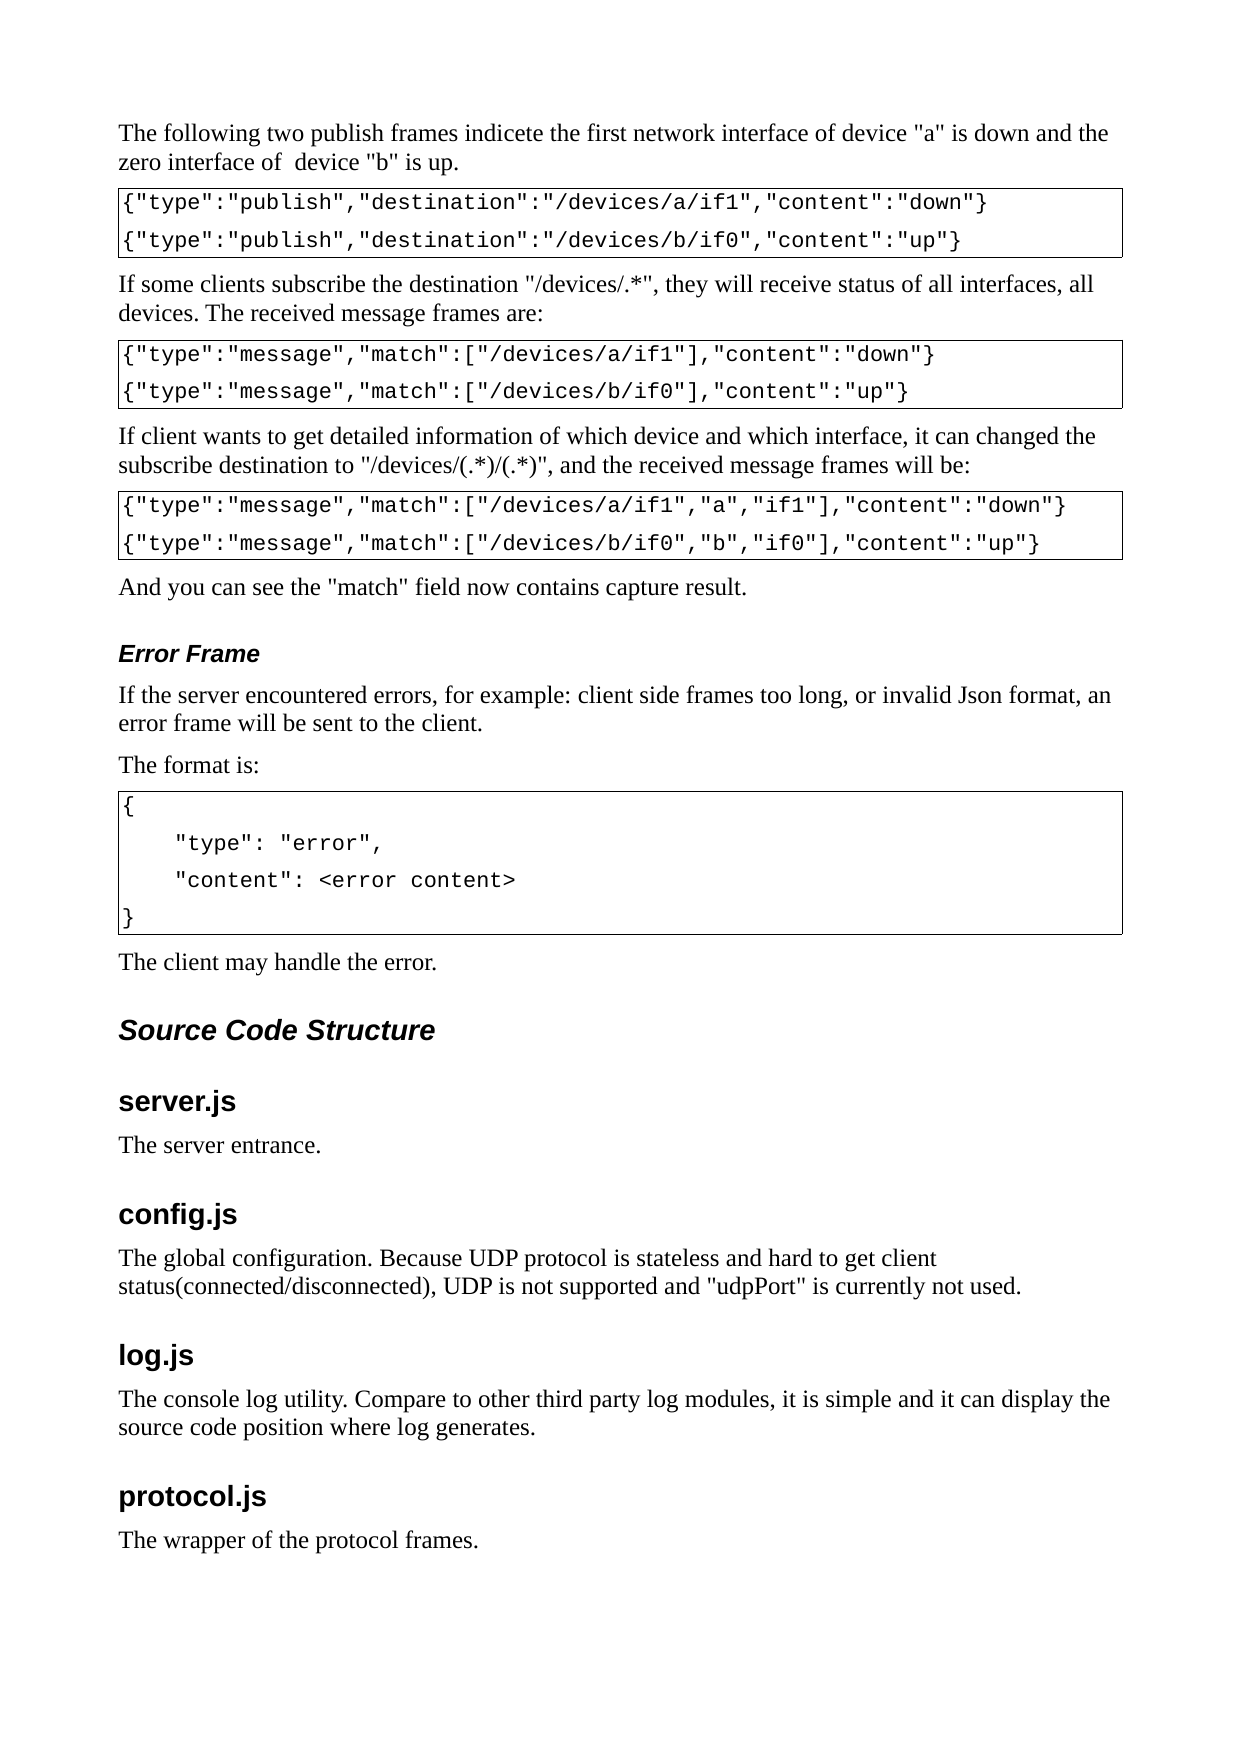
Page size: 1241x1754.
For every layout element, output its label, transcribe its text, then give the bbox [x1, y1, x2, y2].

text The client may handle the error. [118, 947, 1122, 976]
text } [119, 903, 1122, 934]
text {"type":"message","match":["/devices/a/if1","a","if1"],"content":"down"} [119, 492, 1122, 519]
subtitle log.js [118, 1338, 1122, 1371]
text "type": "error", [119, 828, 1122, 857]
text { [119, 792, 1122, 819]
text The format is: [118, 750, 1122, 778]
text If some clients subscribe the destination "/devices/.*", they will receive status of all interfaces, all devices. The received message frames are: [118, 269, 1122, 327]
text {"type":"publish","destination":"/devices/b/if0","content":"up"} [119, 225, 1122, 257]
text If client wants to get detailed information of which device and which interface, it can changed the subscribe destination to "/devices/(.*)/(.*)", and the received message frames will be: [118, 421, 1122, 478]
text The following two publish frames indicete the first network interface of device "a" is down and the zero interface of device "b" is up. [118, 118, 1122, 176]
subtitle protocol.js [118, 1479, 1122, 1512]
text {"type":"message","match":["/devices/b/if0","b","if0"],"content":"up"} [119, 528, 1122, 559]
text And you can see the "match" field now contains capture result. [118, 572, 1122, 601]
subtitle server.js [118, 1084, 1122, 1118]
subtitle Error Frame [118, 639, 1122, 667]
subtitle Source Code Structure [118, 1013, 1122, 1047]
text The global configuration. Because UDP protocol is stateless and hard to get client status(connected/disconnected), UDP is not supported and "udpPort" is currently not used. [118, 1243, 1122, 1300]
text The console log utility. Compare to other third party log modules, it is simple and it can display the source code position where log generates. [118, 1384, 1122, 1441]
text "content": <error content> [119, 866, 1122, 894]
text {"type":"message","match":["/devices/a/if1"],"content":"down"} [119, 341, 1122, 368]
text If the server encountered errors, for example: client side frames too long, or invalid Json format, an error frame will be sent to the client. [118, 680, 1122, 737]
text The server entrance. [118, 1130, 1122, 1159]
text The wrapper of the protocol frames. [118, 1525, 1122, 1553]
text {"type":"message","match":["/devices/b/if0"],"content":"up"} [119, 377, 1122, 408]
text {"type":"publish","destination":"/devices/a/if1","content":"down"} [119, 189, 1122, 216]
subtitle config.js [118, 1197, 1122, 1230]
